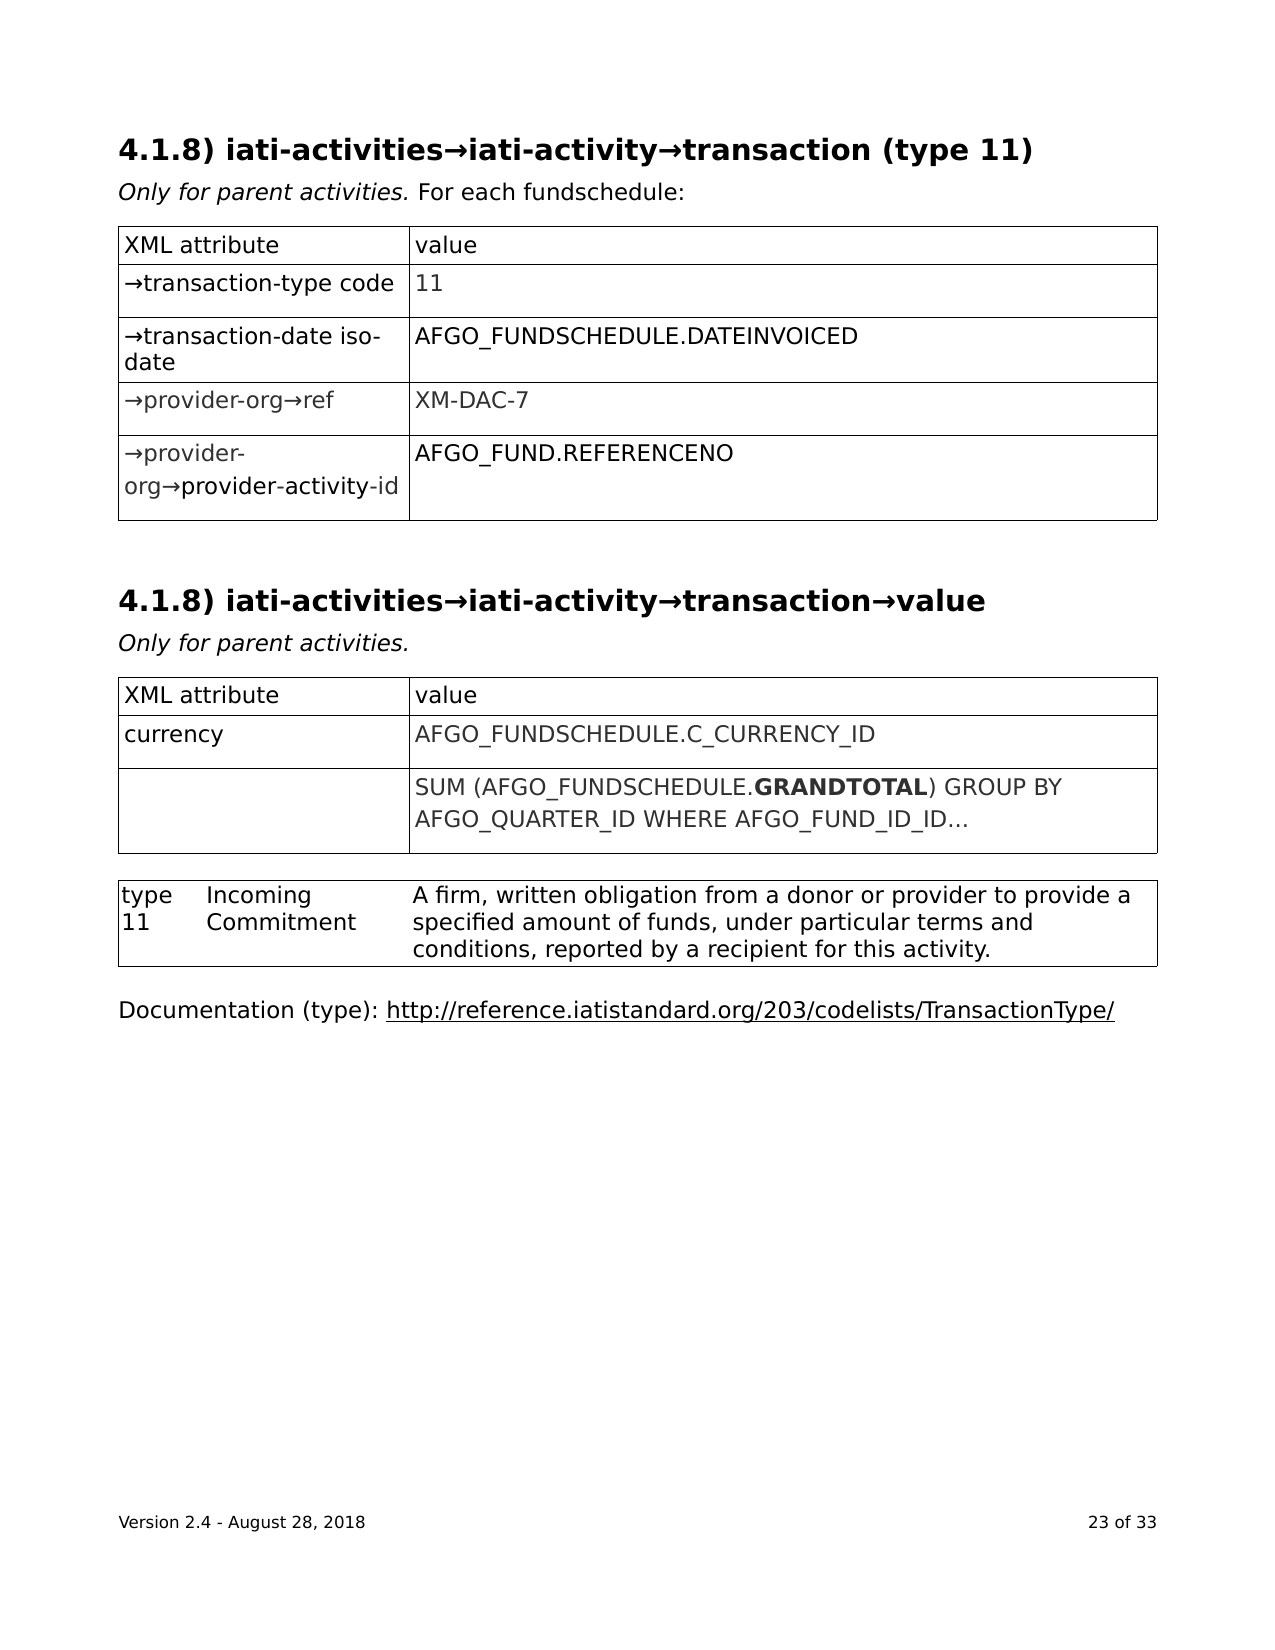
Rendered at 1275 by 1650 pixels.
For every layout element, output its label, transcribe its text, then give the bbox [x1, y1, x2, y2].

subtitle 4.1.8) iati-activities→iati-activity→transaction (type 11) [118, 133, 1157, 167]
table_cell AFGO_FUND.REFERENCENO [410, 436, 1157, 520]
table_cell 11 [410, 265, 1157, 317]
table_cell AFGO_FUNDSCHEDULE.DATEINVOICED [410, 318, 1157, 382]
table_cell currency [119, 716, 409, 768]
text Only for parent activities. [118, 630, 1157, 657]
subtitle 4.1.8) iati-activities→iati-activity→transaction→value [118, 584, 1157, 618]
table_header type 11 [119, 881, 203, 966]
text Only for parent activities. For each fundschedule: [118, 179, 1157, 206]
table_header value [410, 678, 1157, 715]
table_cell →transaction-date iso-date [119, 318, 409, 382]
table_cell SUM (AFGO_FUNDSCHEDULE.GRANDTOTAL) GROUP BY AFGO_QUARTER_ID WHERE AFGO_FUND_ID_ID... [410, 769, 1157, 853]
table_cell [119, 769, 409, 853]
table_header XML attribute [119, 227, 409, 264]
table_header Incoming Commitment [203, 881, 409, 966]
table_cell XM-DAC-7 [410, 383, 1157, 435]
text Documentation (type): http://reference.iatistandard.org/203/codelists/TransactionType/ [118, 967, 1157, 1024]
table_cell →transaction-type code [119, 265, 409, 317]
table_cell →provider-org→ref [119, 383, 409, 435]
table_cell →provider-org→provider-activity-id [119, 436, 409, 520]
table_header XML attribute [119, 678, 409, 715]
table_header value [410, 227, 1157, 264]
table_cell AFGO_FUNDSCHEDULE.C_CURRENCY_ID [410, 716, 1157, 768]
table_header A firm, written obligation from a donor or provider to provide a specified amount of funds, under particular terms and conditions, reported by a recipient for this activity. [409, 881, 1157, 966]
